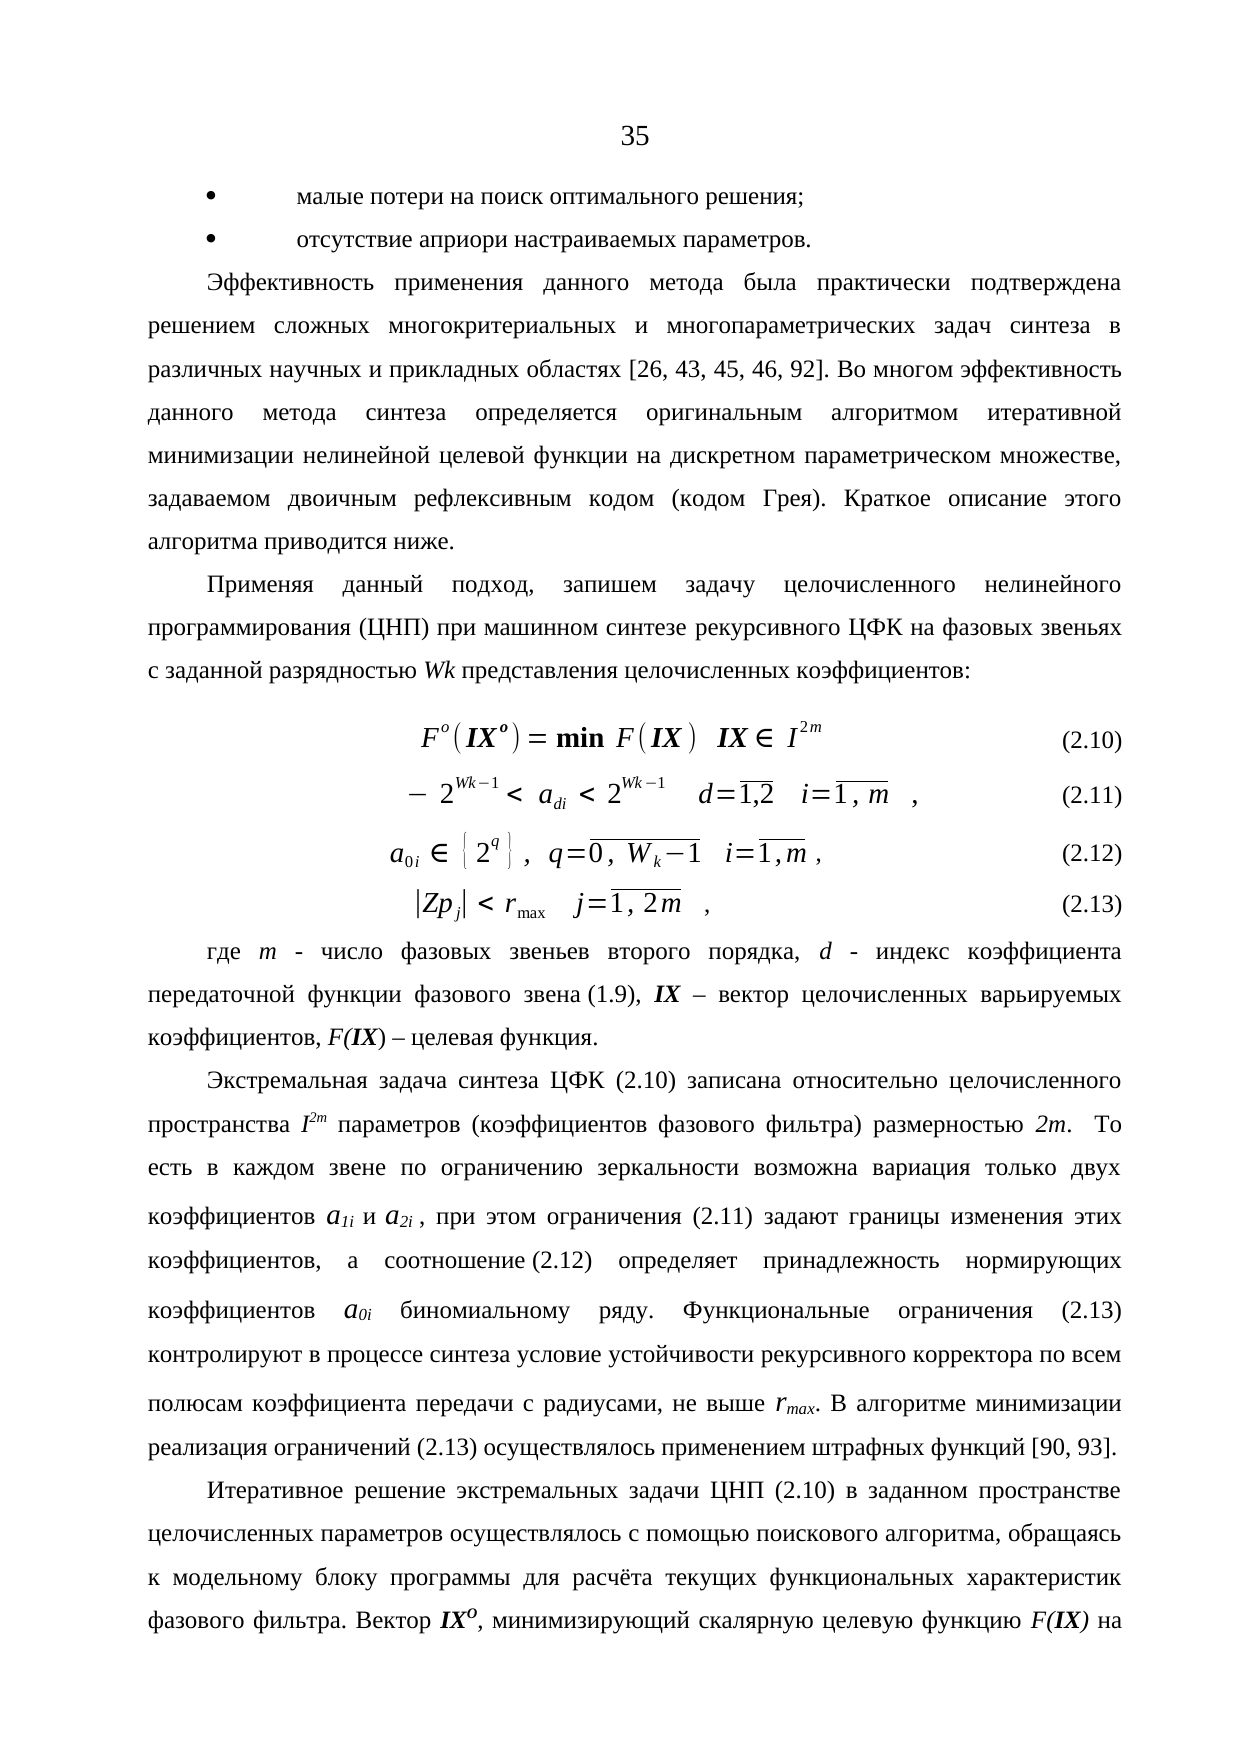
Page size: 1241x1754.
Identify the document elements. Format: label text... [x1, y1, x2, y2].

text , (2.12) [148, 830, 1122, 872]
list малые потери на поиск оптимального решения; [148, 181, 1122, 210]
list отсутствие априори настраиваемых параметров. [148, 224, 1122, 253]
text Эффективность применения данного метода была практически подтверждена решением сложных многокритериальных и многопараметрических задач синтеза в различных научных и прикладных областях [26, 43, 45, 46, 92]. Во многом эффективность данного метода синтеза определяется оригинальным алгоритмом итеративной минимизации нелинейной целевой функции на дискретном параметрическом множестве, задаваемом двоичным рефлексивным кодом (кодом Грея). Краткое описание этого алгоритма приводится ниже. [148, 267, 1122, 555]
text Экстремальная задача синтеза ЦФК (2.10) записана относительно целочисленного пространства I2m параметров (коэффициентов фазового фильтра) размерностью 2m. То есть в каждом звене по ограничению зеркальности возможна вариация только двух коэффициентов a1i и a2i , при этом ограничения (2.11) задают границы изменения этих коэффициентов, а соотношение (2.12) определяет принадлежность нормирующих коэффициентов a0i биномиальному ряду. Функциональные ограничения (2.13) контролируют в процессе синтеза условие устойчивости рекурсивного корректора по всем полюсам коэффициента передачи с радиусами, не выше rmax. В алгоритме минимизации реализация ограничений (2.13) осуществлялось применением штрафных функций [90, 93]. [148, 1066, 1122, 1461]
text Применяя данный подход, запишем задачу целочисленного нелинейного программирования (ЦНП) при машинном синтезе рекурсивного ЦФК на фазовых звеньях с заданной разрядностью Wk представления целочисленных коэффициентов: [148, 569, 1122, 684]
text (2.10) [148, 699, 1122, 756]
text , (2.11) [148, 773, 1122, 813]
text , (2.13) [148, 886, 1122, 922]
text где m - число фазовых звеньев второго порядка, d - индекс коэффициента передаточной функции фазового звена (1.9), IX – вектор целочисленных варьируемых коэффициентов, F(IX) – целевая функция. [148, 936, 1122, 1051]
text Итеративное решение экстремальных задачи ЦНП (2.10) в заданном пространстве целочисленных параметров осуществлялось с помощью поискового алгоритма, обращаясь к модельному блоку программы для расчёта текущих функциональных характеристик фазового фильтра. Вектор IXО, минимизирующий скалярную целевую функцию F(IX) на [148, 1475, 1122, 1633]
